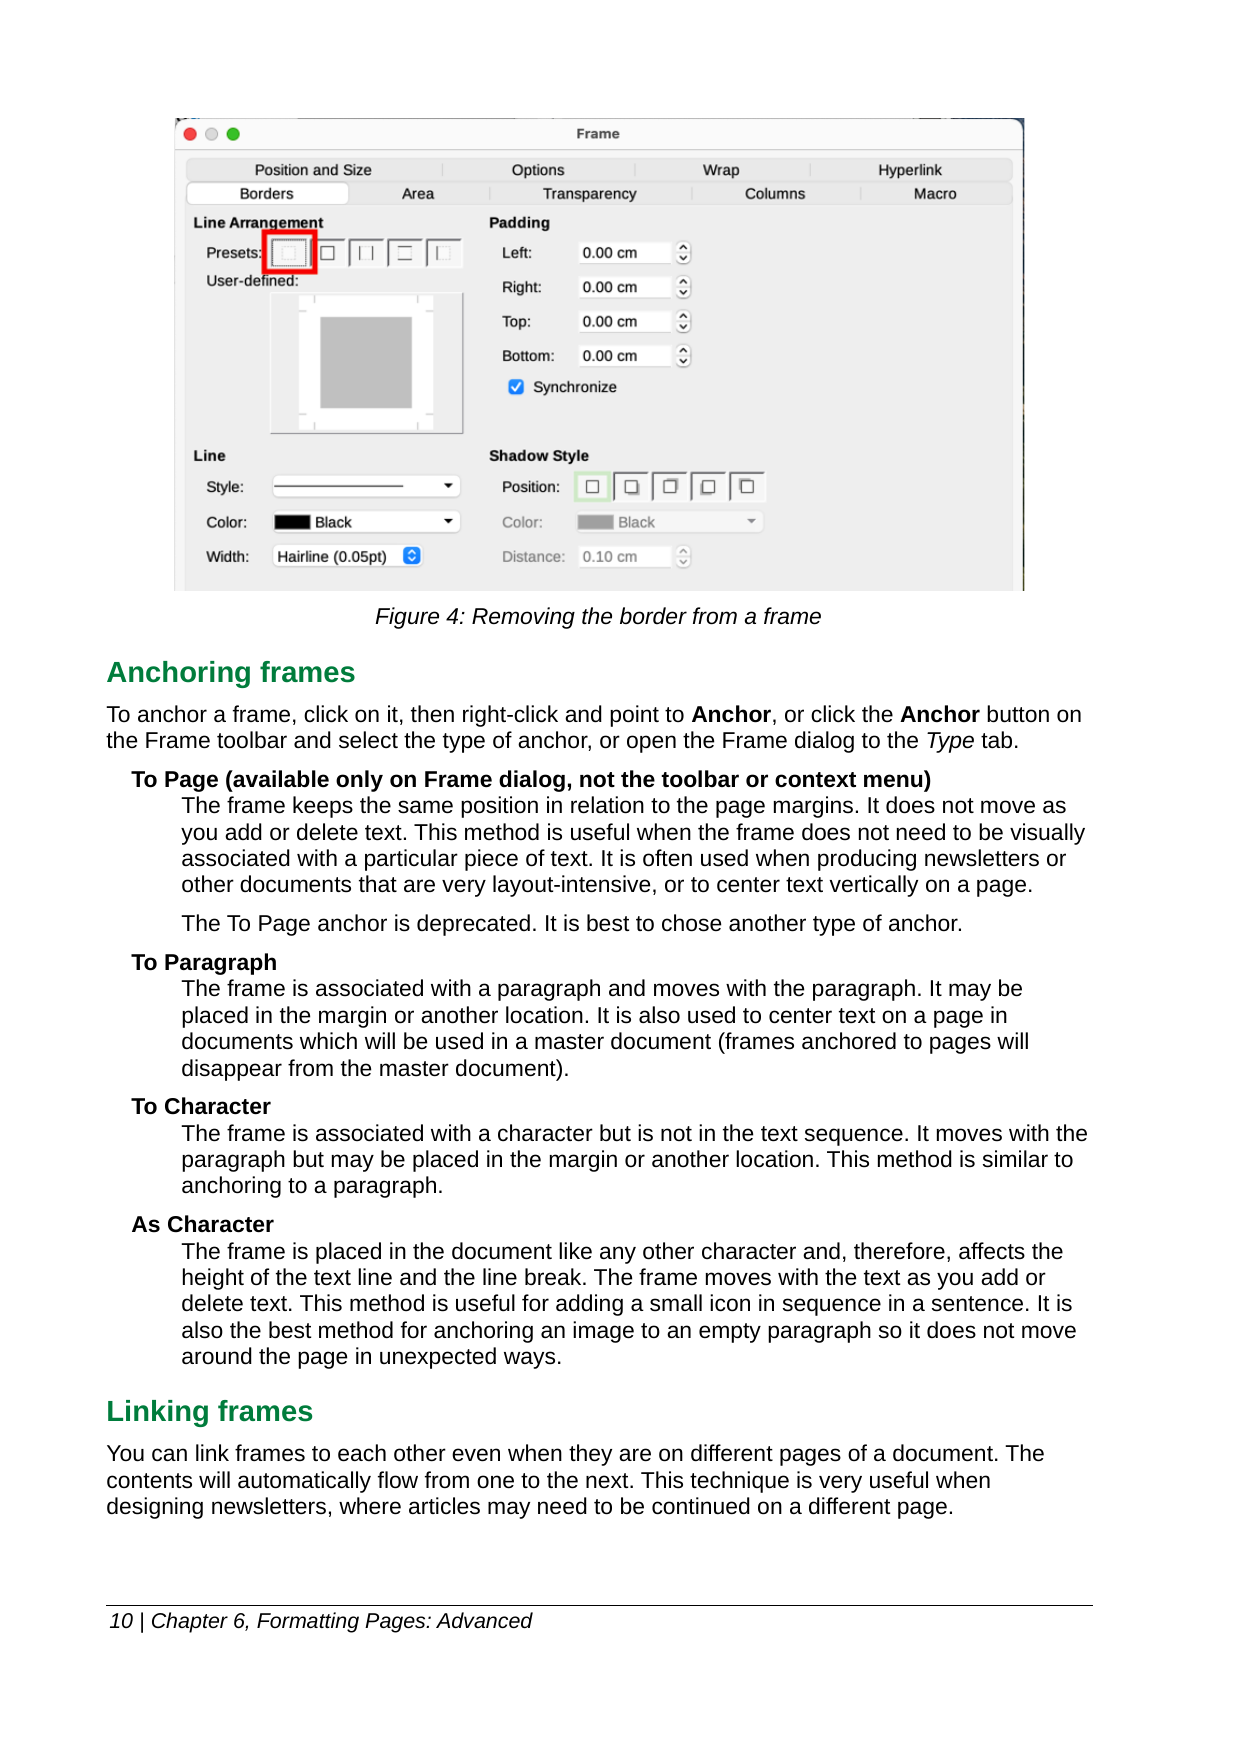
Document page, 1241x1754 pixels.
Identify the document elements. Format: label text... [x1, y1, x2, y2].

text To Paragraph [131, 949, 1093, 975]
text The To Page anchor is deprecated. It is best to chose another type of anchor. [181, 910, 1093, 937]
text Figure 4: Removing the border from a frame [174, 603, 1024, 630]
picture [174, 118, 1025, 591]
subtitle Linking frames [106, 1394, 1093, 1428]
text To Character [131, 1093, 1093, 1120]
text The frame is associated with a paragraph and moves with the paragraph. It may be placed in the margin or another location. It is also used to center text on a page in documents which will be used in a master document (frames anchored to pages will disappear from the master document). [181, 975, 1093, 1081]
text To Page (available only on Frame dialog, not the toolbar or context menu) [131, 766, 1093, 792]
text The frame keeps the same position in relation to the page margins. It does not move as you add or delete text. This method is useful when the frame does not need to be visually associated with a particular piece of text. It is often used when producing newsletters or other documents that are very layout-intensive, or to center text vertically on a page. [181, 792, 1093, 898]
text The frame is associated with a character but is not in the text sequence. It moves with the paragraph but may be placed in the margin or another location. This method is similar to anchoring to a paragraph. [181, 1120, 1093, 1199]
text You can link frames to each other even when they are on different pages of a document. The contents will automatically flow from one to the next. This technique is very useful when designing newsletters, where articles may need to be continued on a different page. [106, 1440, 1093, 1519]
subtitle Anchoring frames [106, 655, 1093, 688]
text To anchor a frame, click on it, then right-click and point to Anchor, or click the Anchor button on the Frame toolbar and select the type of anchor, or open the Frame dialog to the Type tab. [106, 701, 1093, 753]
text As Character [131, 1211, 1093, 1238]
text The frame is placed in the document like any other character and, therefore, affects the height of the text line and the line break. The frame moves with the text as you add or delete text. This method is useful for adding a small icon in sequence in a sentence. It is also the best method for anchoring an image to an empty paragraph so it does not move around the page in unexpected ways. [181, 1238, 1093, 1369]
